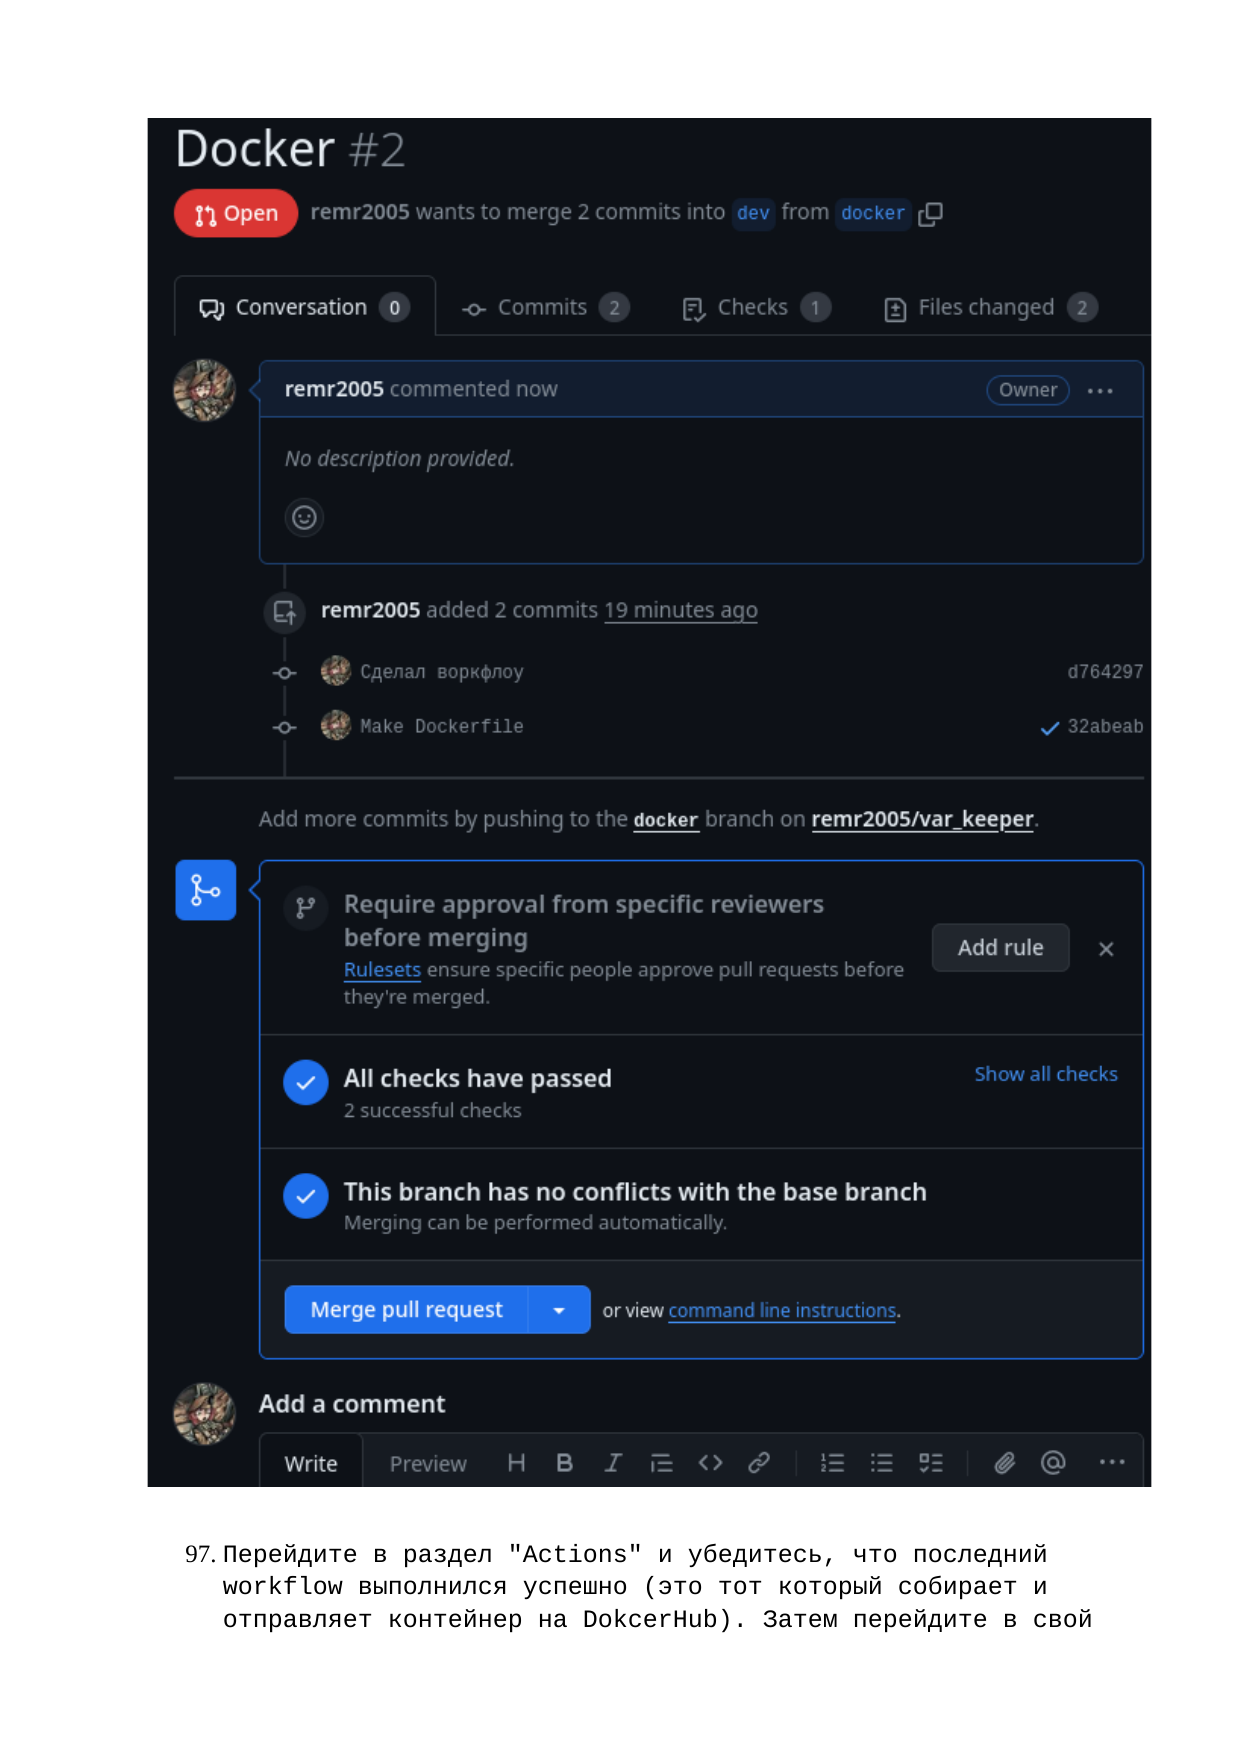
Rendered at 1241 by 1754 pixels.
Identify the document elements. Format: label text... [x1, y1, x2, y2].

list Перейдите в раздел "Actions" и убедитесь, что последний workflow выполнился успешно (это тот который собирает и отправляет контейнер на DokcerHub). Затем перейдите в свой [185, 1539, 1152, 1634]
picture [147, 118, 1152, 1487]
